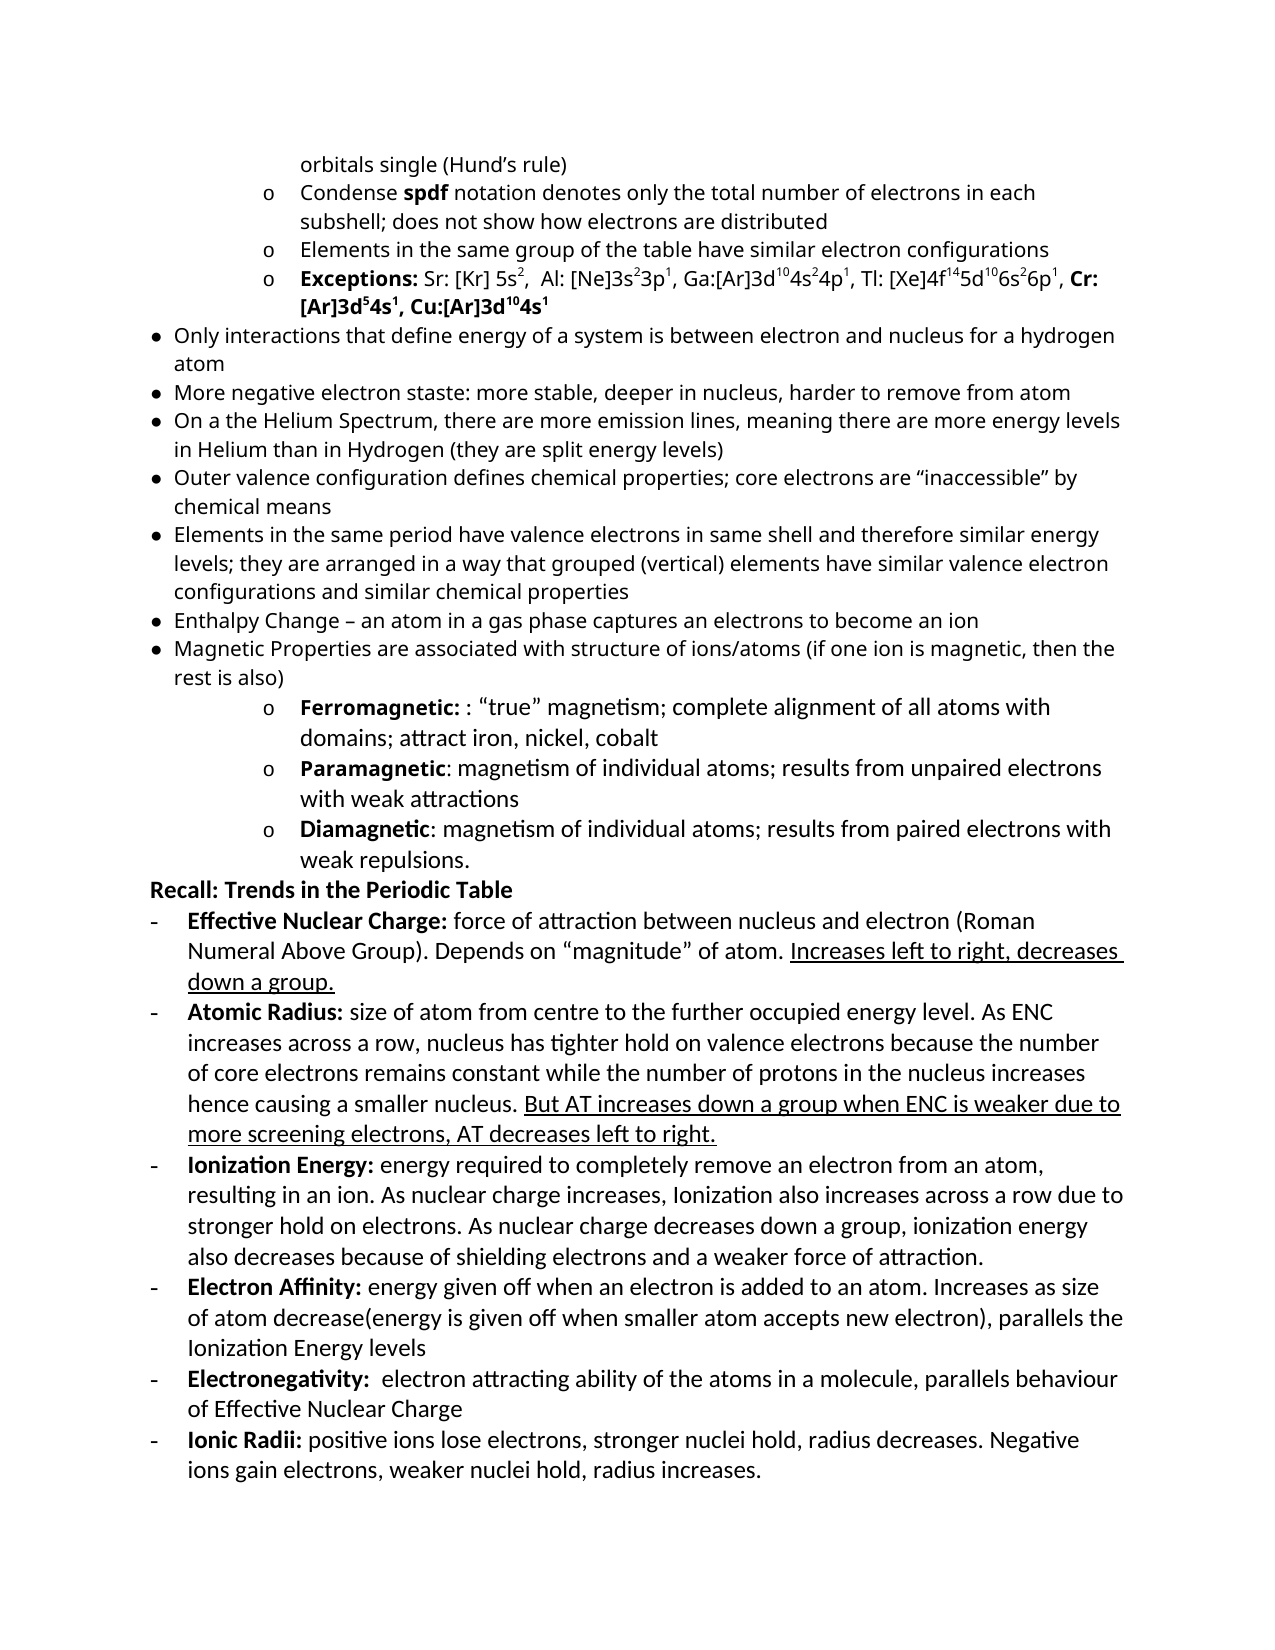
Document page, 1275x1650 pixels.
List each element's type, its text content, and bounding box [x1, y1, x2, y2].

list Diamagnetic: magnetism of individual atoms; results from paired electrons with weak repulsions. [262, 813, 1125, 874]
list Condense spdf notation denotes only the total number of electrons in each subshell; does not show how electrons are distributed [262, 178, 1125, 235]
list Elements in the same group of the table have similar electron configurations [262, 235, 1125, 264]
list Enthalpy Change – an atom in a gas phase captures an electrons to become an ion [150, 606, 1125, 634]
list Only interactions that define energy of a system is between electron and nucleus for a hydrogen atom [150, 321, 1125, 378]
list Ionic Radii: positive ions lose electrons, stronger nuclei hold, radius decreases. Negative ions gain electrons, weaker nuclei hold, radius increases. [150, 1424, 1125, 1485]
list Effective Nuclear Charge: force of attraction between nucleus and electron (Roman Numeral Above Group). Depends on “magnitude” of atom. Increases left to right, decreases down a group. [150, 905, 1125, 997]
list Electronegativity: electron attracting ability of the atoms in a molecule, parallels behaviour of Effective Nuclear Charge [150, 1363, 1125, 1424]
list Outer valence configuration defines chemical properties; core electrons are “inaccessible” by chemical means [150, 463, 1125, 520]
list Atomic Radius: size of atom from centre to the further occupied energy level. As ENC increases across a row, nucleus has tighter hold on valence electrons because the number of core electrons remains constant while the number of protons in the nucleus increases hence causing a smaller nucleus. But AT increases down a group when ENC is weaker due to more screening electrons, AT decreases left to right. [150, 997, 1125, 1149]
list Ferromagnetic: : “true” magnetism; complete alignment of all atoms with domains; attract iron, nickel, cobalt [262, 691, 1125, 752]
text Recall: Trends in the Periodic Table [150, 874, 1125, 905]
list Magnetic Properties are associated with structure of ions/atoms (if one ion is magnetic, then the rest is also) [150, 634, 1125, 691]
list Elements in the same period have valence electrons in same shell and therefore similar energy levels; they are arranged in a way that grouped (vertical) elements have similar valence electron configurations and similar chemical properties [150, 520, 1125, 606]
list Ionization Energy: energy required to completely remove an electron from an atom, resulting in an ion. As nuclear charge increases, Ionization also increases across a row due to stronger hold on electrons. As nuclear charge decreases down a group, ionization energy also decreases because of shielding electrons and a weaker force of attraction. [150, 1149, 1125, 1271]
list More negative electron staste: more stable, deeper in nucleus, harder to remove from atom [150, 378, 1125, 406]
list Exceptions: Sr: [Kr] 5s2, Al: [Ne]3s23p1, Ga:[Ar]3d104s24p1, Tl: [Xe]4f145d106s26p1, Cr:[Ar]3d54s1, Cu:[Ar]3d104s1 [262, 264, 1125, 321]
list Electron Affinity: energy given off when an electron is added to an atom. Increases as size of atom decrease(energy is given off when smaller atom accepts new electron), parallels the Ionization Energy levels [150, 1271, 1125, 1363]
list On a the Helium Spectrum, there are more emission lines, meaning there are more energy levels in Helium than in Hydrogen (they are split energy levels) [150, 406, 1125, 463]
list Paramagnetic: magnetism of individual atoms; results from unpaired electrons with weak attractions [262, 752, 1125, 813]
list orbitals single (Hund’s rule) [262, 150, 1125, 178]
